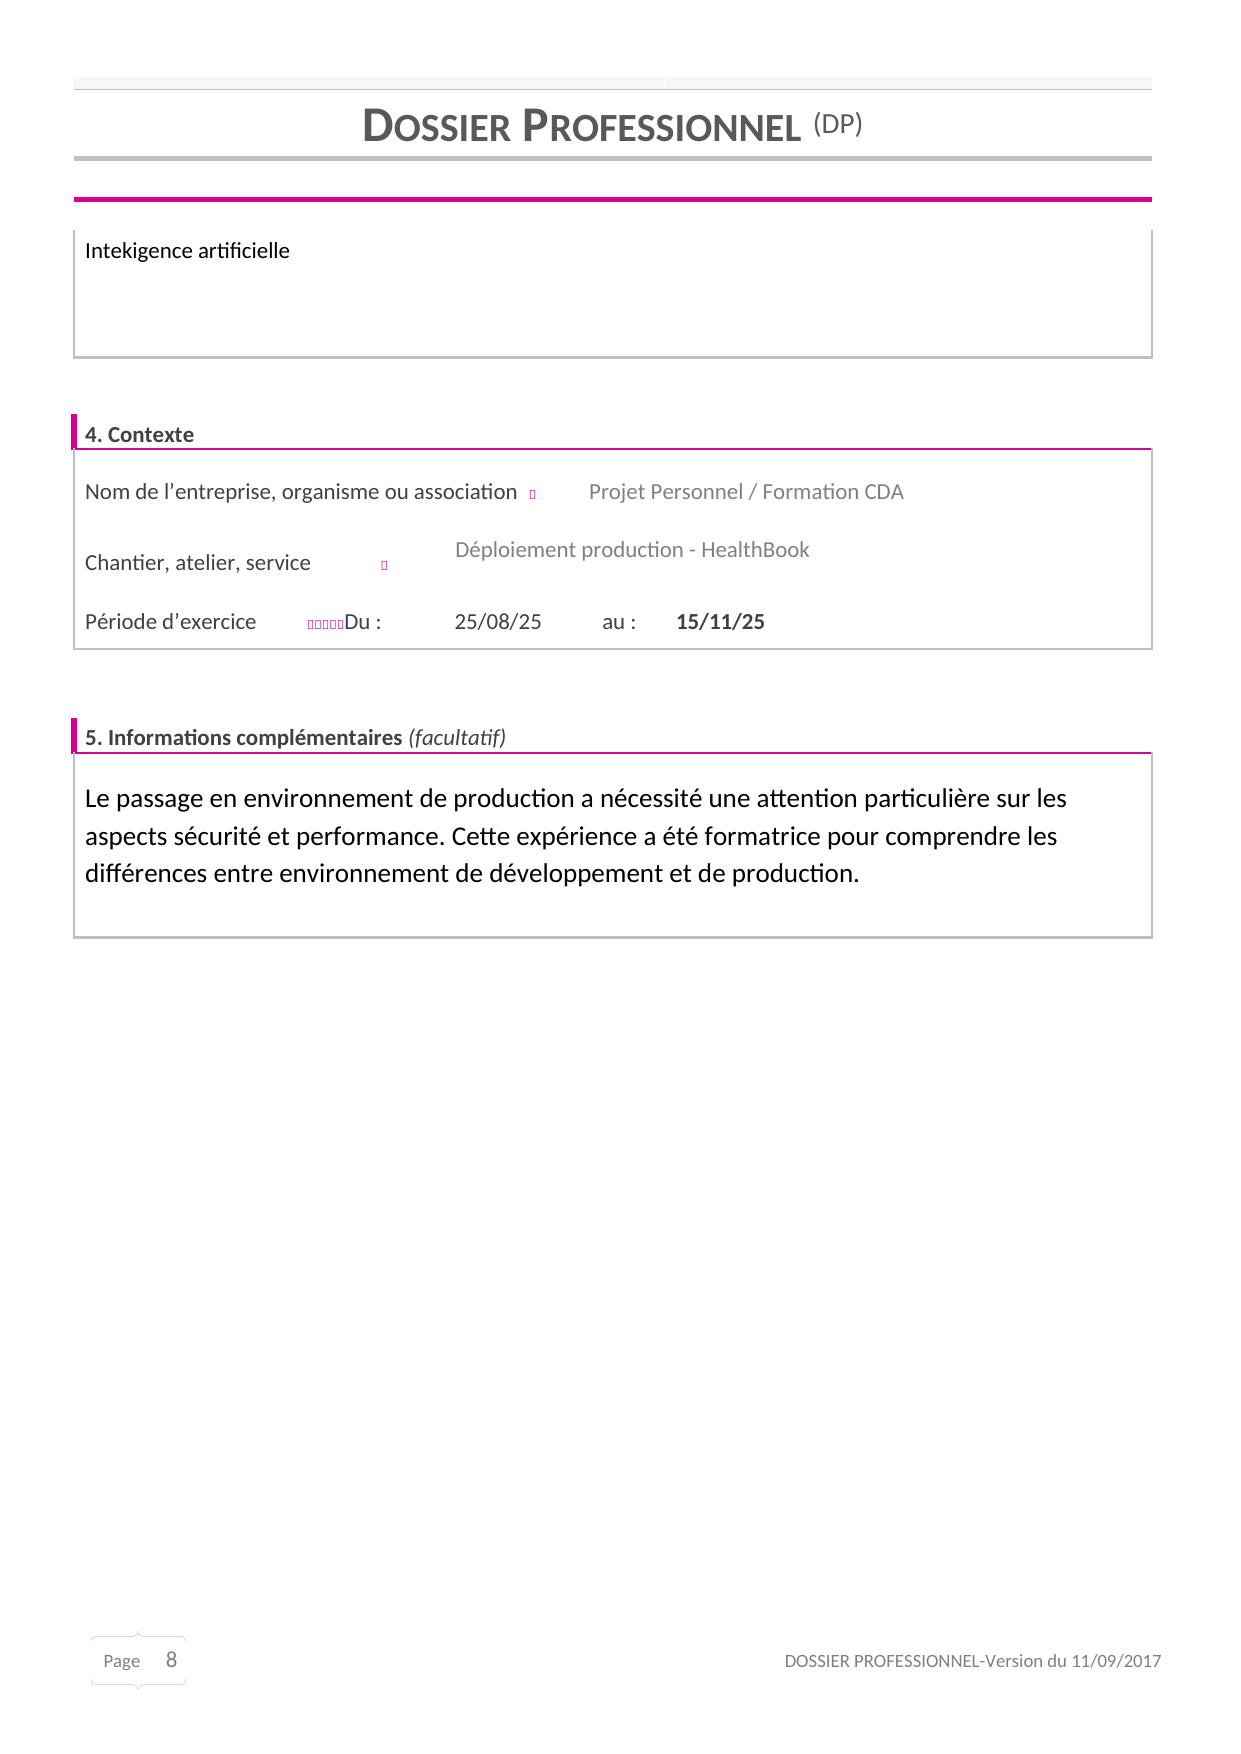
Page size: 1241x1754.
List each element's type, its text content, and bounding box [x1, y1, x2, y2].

table_cell [75, 915, 1151, 936]
table_cell Le passage en environnement de production a nécessité une attention particulière sur les aspects sécurité et performance. Cette expérience a été formatrice pour comprendre les différences entre environnement de développement et de production. [75, 775, 1151, 915]
table_cell Chantier, atelier, service  [75, 530, 444, 589]
table_cell [1093, 684, 1152, 718]
table_cell [1093, 650, 1152, 684]
table_cell [74, 393, 1152, 414]
table_cell [1093, 359, 1152, 392]
table_cell [74, 359, 1093, 392]
table_cell Projet Personnel / Formation CDA [578, 471, 1151, 530]
table_cell Intekigence artificielle [75, 230, 1151, 335]
table_cell Déploiement production - HealthBook [444, 530, 1151, 589]
table_cell [1093, 718, 1152, 752]
table_cell Période d’exercice Du : 25/08/25 au : 15/11/25 [75, 589, 1151, 648]
table_cell 5. Informations complémentaires (facultatif) [77, 718, 1093, 752]
table_cell Nom de l’entreprise, organisme ou association  [75, 471, 578, 530]
table_cell [75, 450, 578, 471]
table_cell [74, 650, 1093, 684]
table_cell [75, 335, 1151, 356]
table_cell 4. Contexte [77, 414, 1152, 448]
table_cell [74, 684, 1093, 718]
table_cell [75, 754, 1151, 775]
table_cell [578, 450, 1151, 471]
